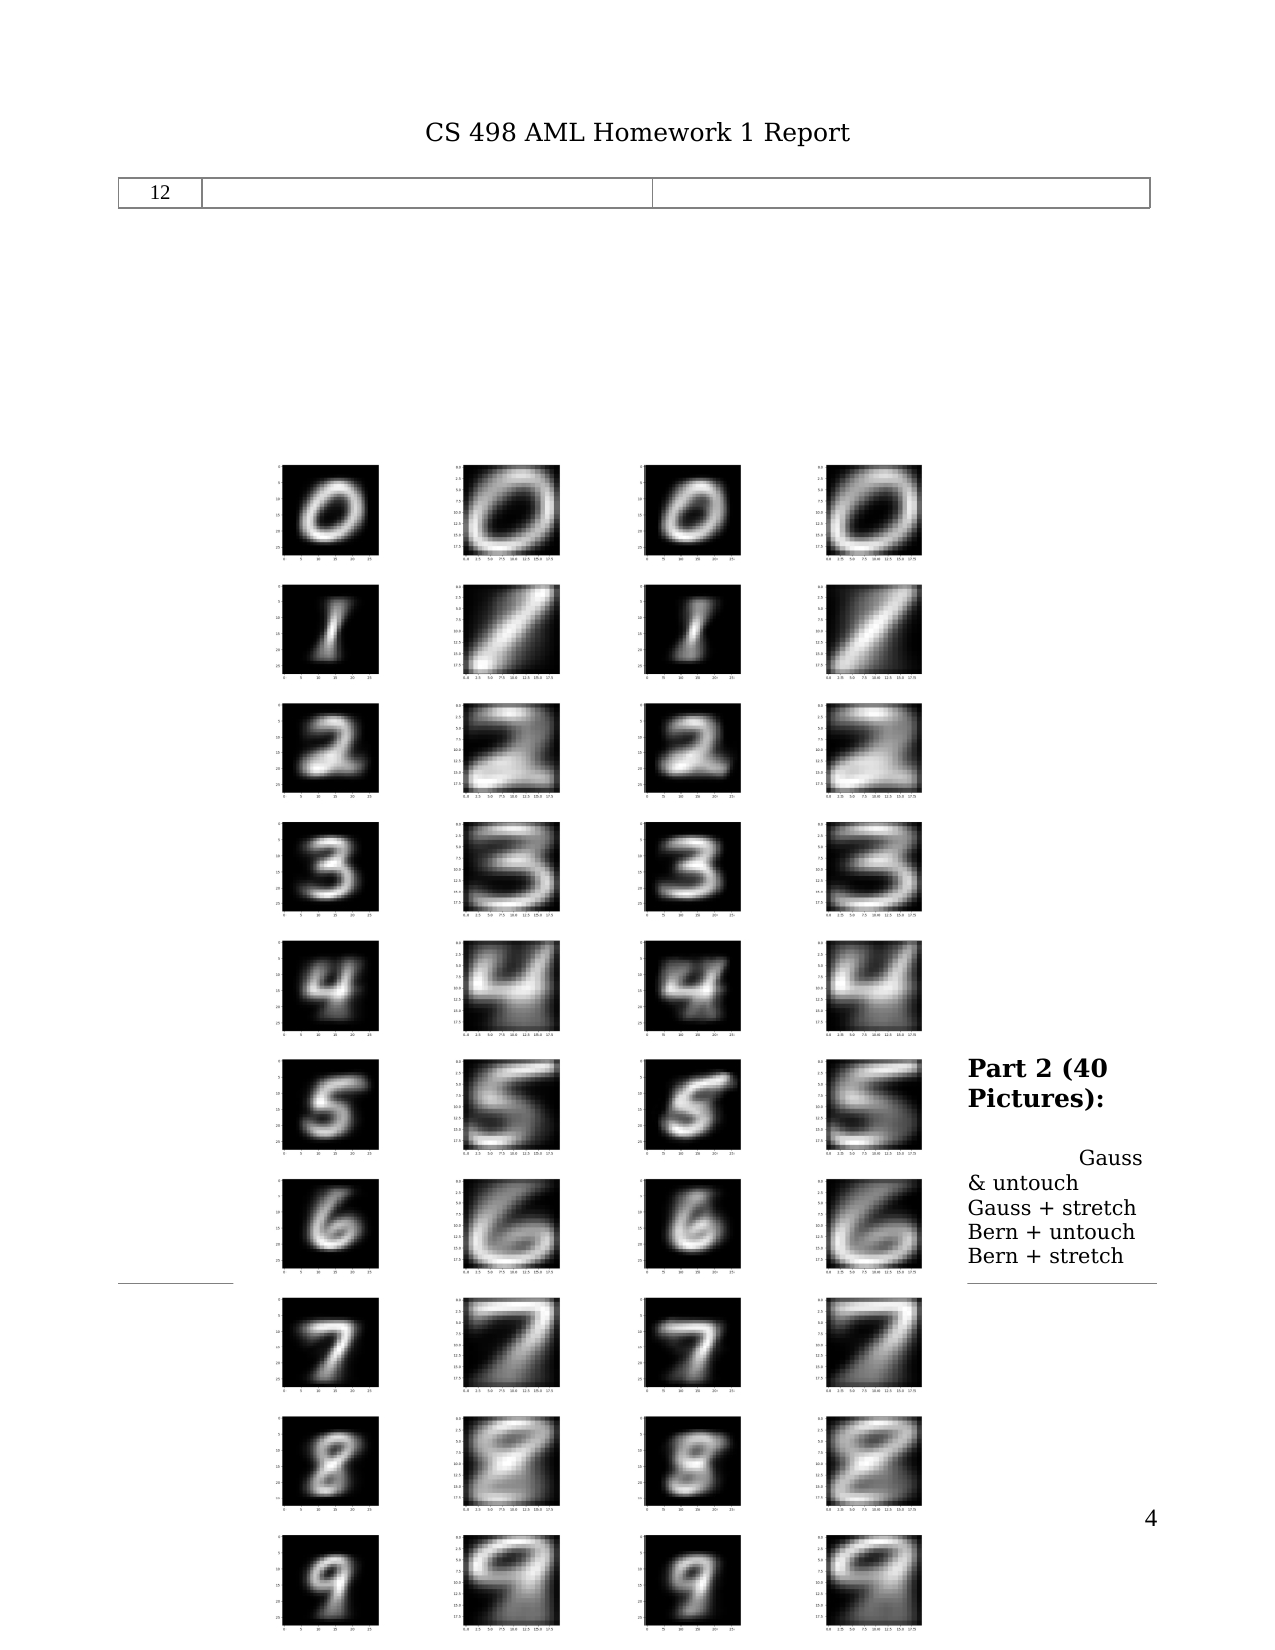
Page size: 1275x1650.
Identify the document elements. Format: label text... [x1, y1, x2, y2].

text Gauss & untouch Gauss + stretch Bern + untouch Bern + stretch [968, 1142, 1157, 1268]
table_cell 97.425 [653, 179, 1149, 207]
table_cell 12 [119, 179, 201, 207]
text [118, 1142, 233, 1268]
picture [233, 438, 968, 1650]
text [118, 1054, 233, 1113]
text Part 2 (40 Pictures): [968, 1054, 1157, 1113]
table_cell 30 trees + 16 depth + stretched [203, 179, 652, 207]
